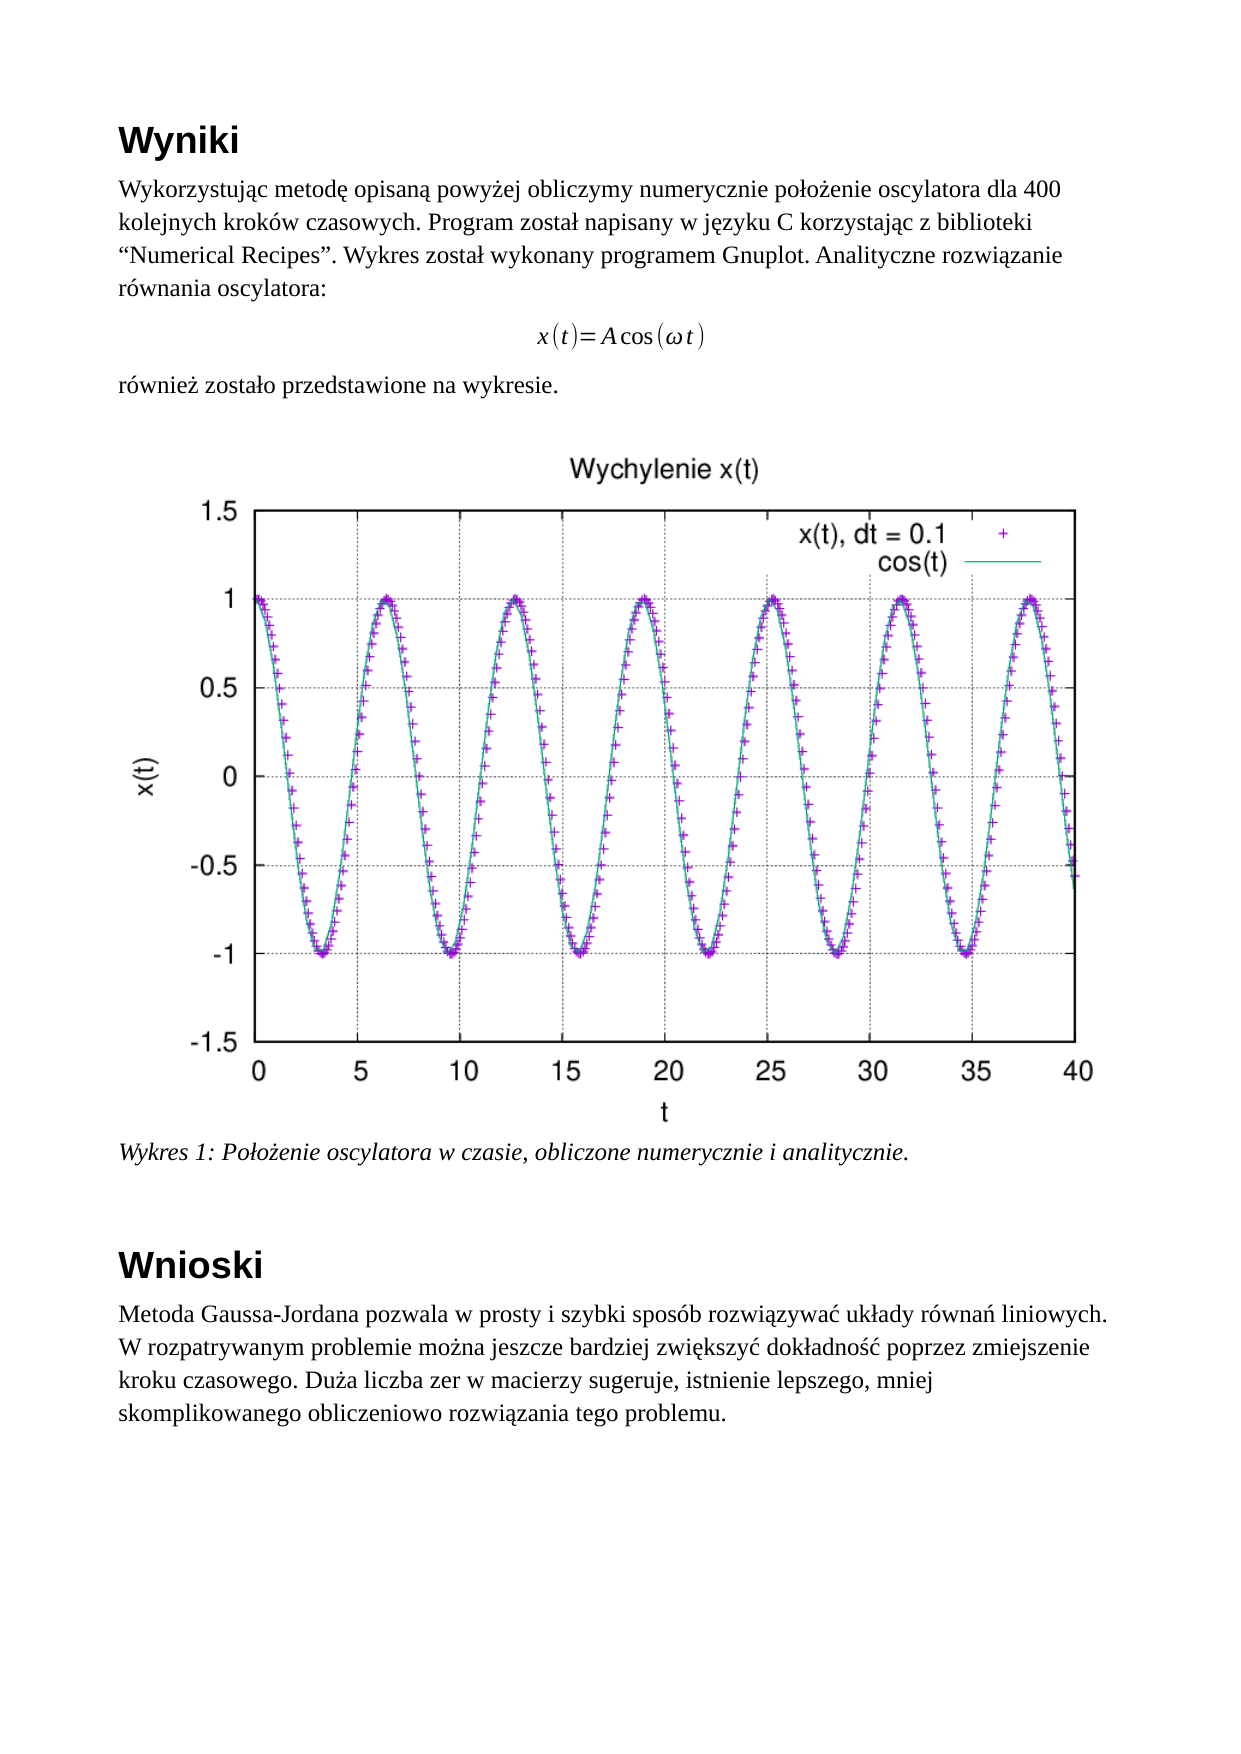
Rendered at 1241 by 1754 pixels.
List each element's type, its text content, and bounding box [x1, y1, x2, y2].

subtitle Wnioski [118, 1243, 1122, 1286]
subtitle Wyniki [118, 118, 1122, 162]
text Wykres 1: Położenie oscylatora w czasie, obliczone numerycznie i analitycznie. [118, 1132, 1122, 1166]
picture [118, 430, 1123, 1132]
text Metoda Gaussa-Jordana pozwala w prosty i szybki sposób rozwiązywać układy równań liniowych. W rozpatrywanym problemie można jeszcze bardziej zwiększyć dokładność poprzez zmiejszenie kroku czasowego. Duża liczba zer w macierzy sugeruje, istnienie lepszego, mniej skomplikowanego obliczeniowo rozwiązania tego problemu. [118, 1299, 1122, 1427]
text również zostało przedstawione na wykresie. [118, 370, 1122, 398]
text Wykorzystując metodę opisaną powyżej obliczymy numerycznie położenie oscylatora dla 400 kolejnych kroków czasowych. Program został napisany w języku C korzystając z biblioteki “Numerical Recipes”. Wykres został wykonany programem Gnuplot. Analityczne rozwiązanie równania oscylatora: [118, 174, 1122, 302]
